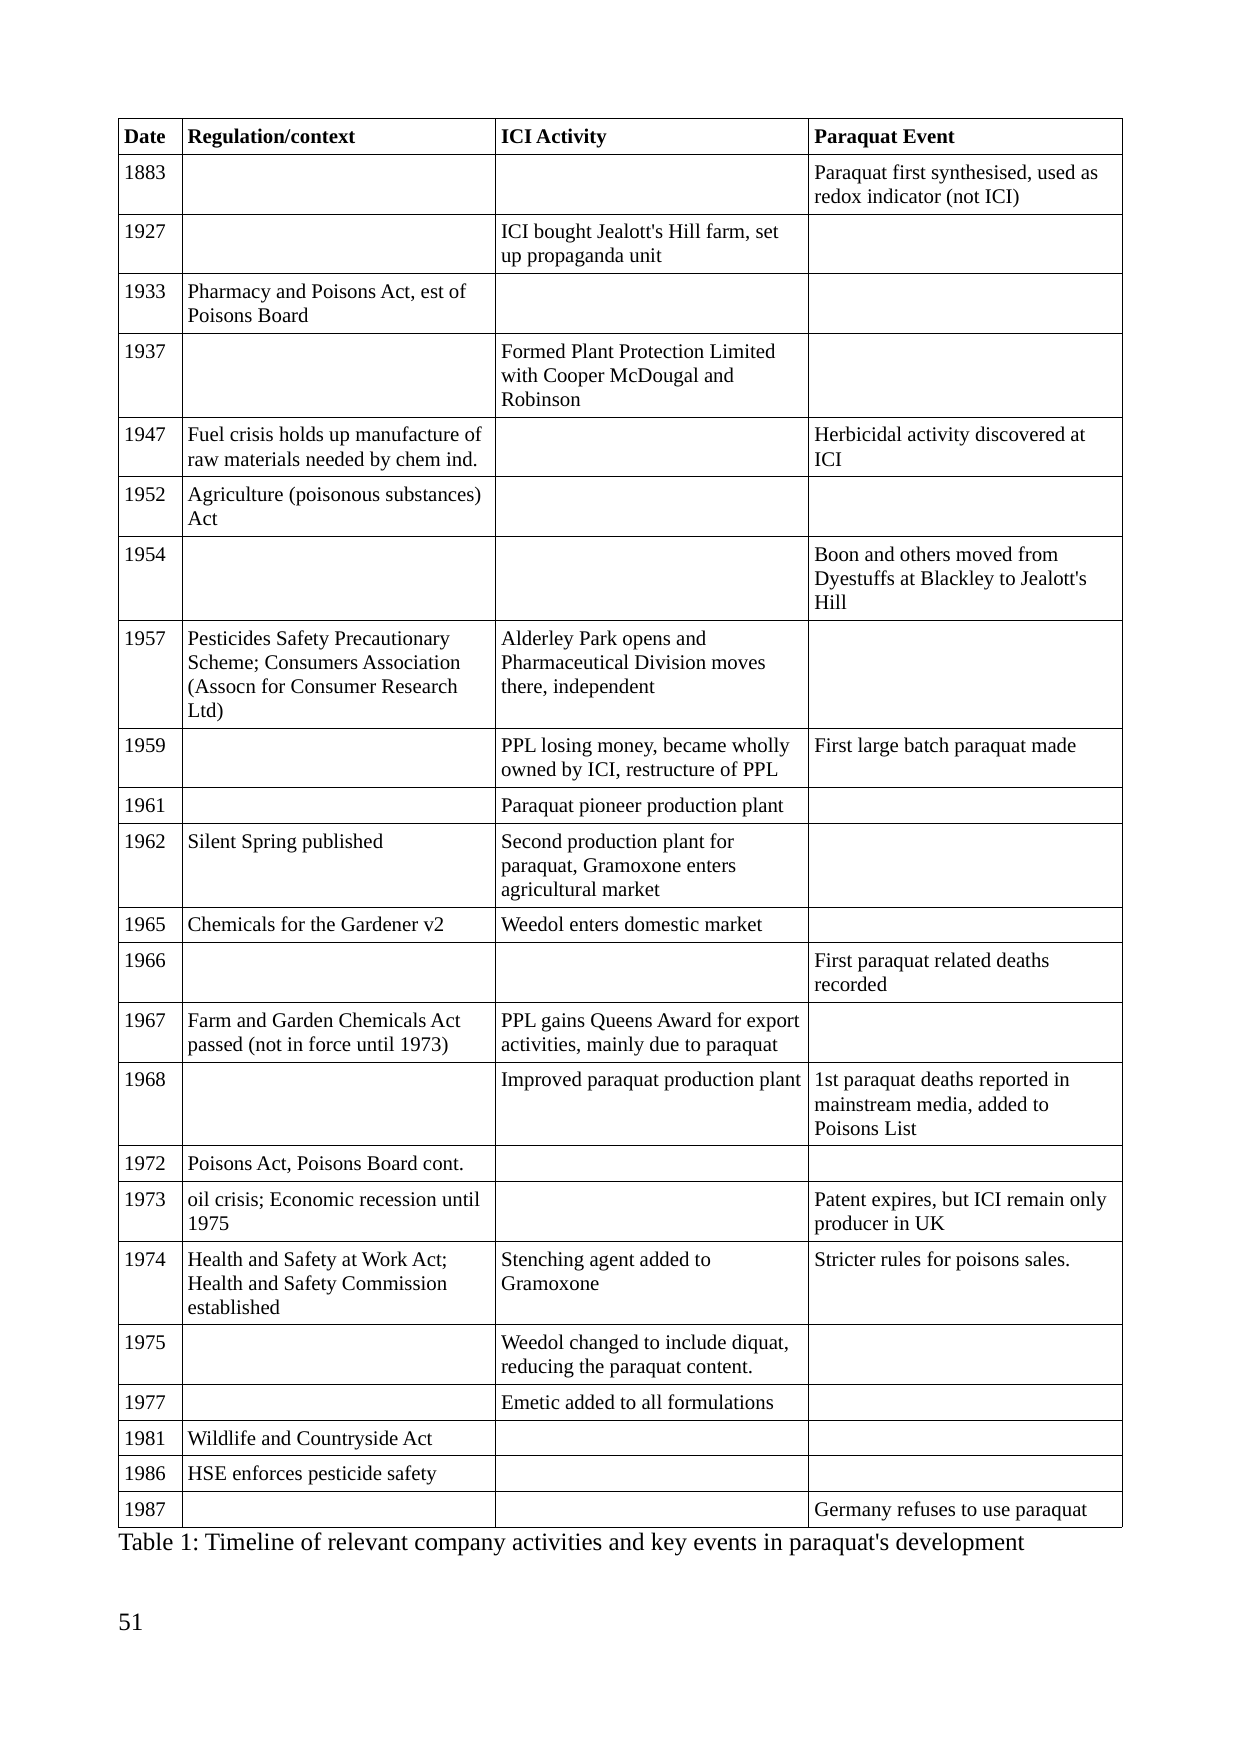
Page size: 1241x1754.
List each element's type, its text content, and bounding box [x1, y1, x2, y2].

table_cell [809, 274, 1122, 333]
table_cell First paraquat related deaths recorded [809, 943, 1122, 1002]
table_cell [183, 155, 495, 213]
table_cell Agriculture (poisonous substances) Act [183, 477, 495, 536]
table_cell First large batch paraquat made [809, 729, 1122, 787]
table_cell Pharmacy and Poisons Act, est of Poisons Board [183, 274, 495, 333]
table_cell Silent Spring published [183, 824, 495, 907]
table_cell 1965 [119, 908, 182, 942]
table_cell Herbicidal activity discovered at ICI [809, 418, 1122, 476]
table_cell [183, 1325, 495, 1384]
table_cell 1937 [119, 334, 182, 417]
table_header Date [119, 119, 182, 154]
table_cell Health and Safety at Work Act; Health and Safety Commission established [183, 1242, 495, 1324]
table_cell 1883 [119, 155, 182, 213]
table_cell 1981 [119, 1421, 182, 1455]
table_cell 1967 [119, 1003, 182, 1062]
table_header Paraquat Event [809, 119, 1122, 154]
table_cell Pesticides Safety Precautionary Scheme; Consumers Association (Assocn for Consumer Research Ltd) [183, 621, 495, 727]
table_cell HSE enforces pesticide safety [183, 1456, 495, 1491]
table_cell Fuel crisis holds up manufacture of raw materials needed by chem ind. [183, 418, 495, 476]
table_cell [183, 1063, 495, 1145]
table_cell [809, 788, 1122, 823]
table_cell Improved paraquat production plant [496, 1063, 808, 1145]
table_cell [183, 1385, 495, 1420]
table_cell 1954 [119, 537, 182, 620]
table_cell 1968 [119, 1063, 182, 1145]
table_cell 1947 [119, 418, 182, 476]
table_cell [496, 1456, 808, 1491]
table_cell 1966 [119, 943, 182, 1002]
table_cell [496, 477, 808, 536]
table_cell 1959 [119, 729, 182, 787]
table_cell 1st paraquat deaths reported in mainstream media, added to Poisons List [809, 1063, 1122, 1145]
table_cell [496, 1146, 808, 1181]
table_cell [809, 1385, 1122, 1420]
table_cell Stenching agent added to Gramoxone [496, 1242, 808, 1324]
table_cell Patent expires, but ICI remain only producer in UK [809, 1182, 1122, 1241]
table_cell [496, 943, 808, 1002]
table_cell 1933 [119, 274, 182, 333]
table_cell Chemicals for the Gardener v2 [183, 908, 495, 942]
table_cell [809, 908, 1122, 942]
table_cell Germany refuses to use paraquat [809, 1492, 1122, 1527]
table_cell [496, 418, 808, 476]
table_cell [496, 274, 808, 333]
table_cell 1975 [119, 1325, 182, 1384]
table_cell [183, 215, 495, 273]
table_cell PPL losing money, became wholly owned by ICI, restructure of PPL [496, 729, 808, 787]
text Table 1: Timeline of relevant company activities and key events in paraquat's development [118, 1528, 1122, 1555]
table_cell 1977 [119, 1385, 182, 1420]
table_cell PPL gains Queens Award for export activities, mainly due to paraquat [496, 1003, 808, 1062]
table_cell Stricter rules for poisons sales. [809, 1242, 1122, 1324]
table_cell oil crisis; Economic recession until 1975 [183, 1182, 495, 1241]
table_cell [183, 334, 495, 417]
table_cell Weedol changed to include diquat, reducing the paraquat content. [496, 1325, 808, 1384]
table_cell [809, 215, 1122, 273]
table_cell Boon and others moved from Dyestuffs at Blackley to Jealott's Hill [809, 537, 1122, 620]
table_cell Wildlife and Countryside Act [183, 1421, 495, 1455]
table_cell [809, 1421, 1122, 1455]
table_cell 1974 [119, 1242, 182, 1324]
table_cell [809, 621, 1122, 727]
table_cell [809, 1325, 1122, 1384]
table_cell [183, 943, 495, 1002]
table_cell Emetic added to all formulations [496, 1385, 808, 1420]
table_cell 1962 [119, 824, 182, 907]
table_cell 1957 [119, 621, 182, 727]
table_cell 1987 [119, 1492, 182, 1527]
table_cell ICI bought Jealott's Hill farm, set up propaganda unit [496, 215, 808, 273]
table_cell 1927 [119, 215, 182, 273]
table_cell [809, 1003, 1122, 1062]
table_cell [809, 477, 1122, 536]
table_cell Paraquat pioneer production plant [496, 788, 808, 823]
table_cell [183, 729, 495, 787]
table_cell [183, 788, 495, 823]
table_cell [809, 1456, 1122, 1491]
table_cell Poisons Act, Poisons Board cont. [183, 1146, 495, 1181]
table_cell Second production plant for paraquat, Gramoxone enters agricultural market [496, 824, 808, 907]
table_cell [809, 1146, 1122, 1181]
table_cell Weedol enters domestic market [496, 908, 808, 942]
table_cell 1972 [119, 1146, 182, 1181]
table_cell Farm and Garden Chemicals Act passed (not in force until 1973) [183, 1003, 495, 1062]
table_cell [496, 1492, 808, 1527]
table_cell 1986 [119, 1456, 182, 1491]
table_cell Alderley Park opens and Pharmaceutical Division moves there, independent [496, 621, 808, 727]
table_cell [183, 537, 495, 620]
table_cell [183, 1492, 495, 1527]
table_cell [496, 1421, 808, 1455]
table_cell [496, 1182, 808, 1241]
table_cell 1952 [119, 477, 182, 536]
table_cell [496, 155, 808, 213]
table_cell [809, 334, 1122, 417]
table_cell Paraquat first synthesised, used as redox indicator (not ICI) [809, 155, 1122, 213]
table_cell 1973 [119, 1182, 182, 1241]
table_cell Formed Plant Protection Limited with Cooper McDougal and Robinson [496, 334, 808, 417]
table_cell [496, 537, 808, 620]
table_cell [809, 824, 1122, 907]
table_cell 1961 [119, 788, 182, 823]
table_header Regulation/context [183, 119, 495, 154]
table_header ICI Activity [496, 119, 808, 154]
